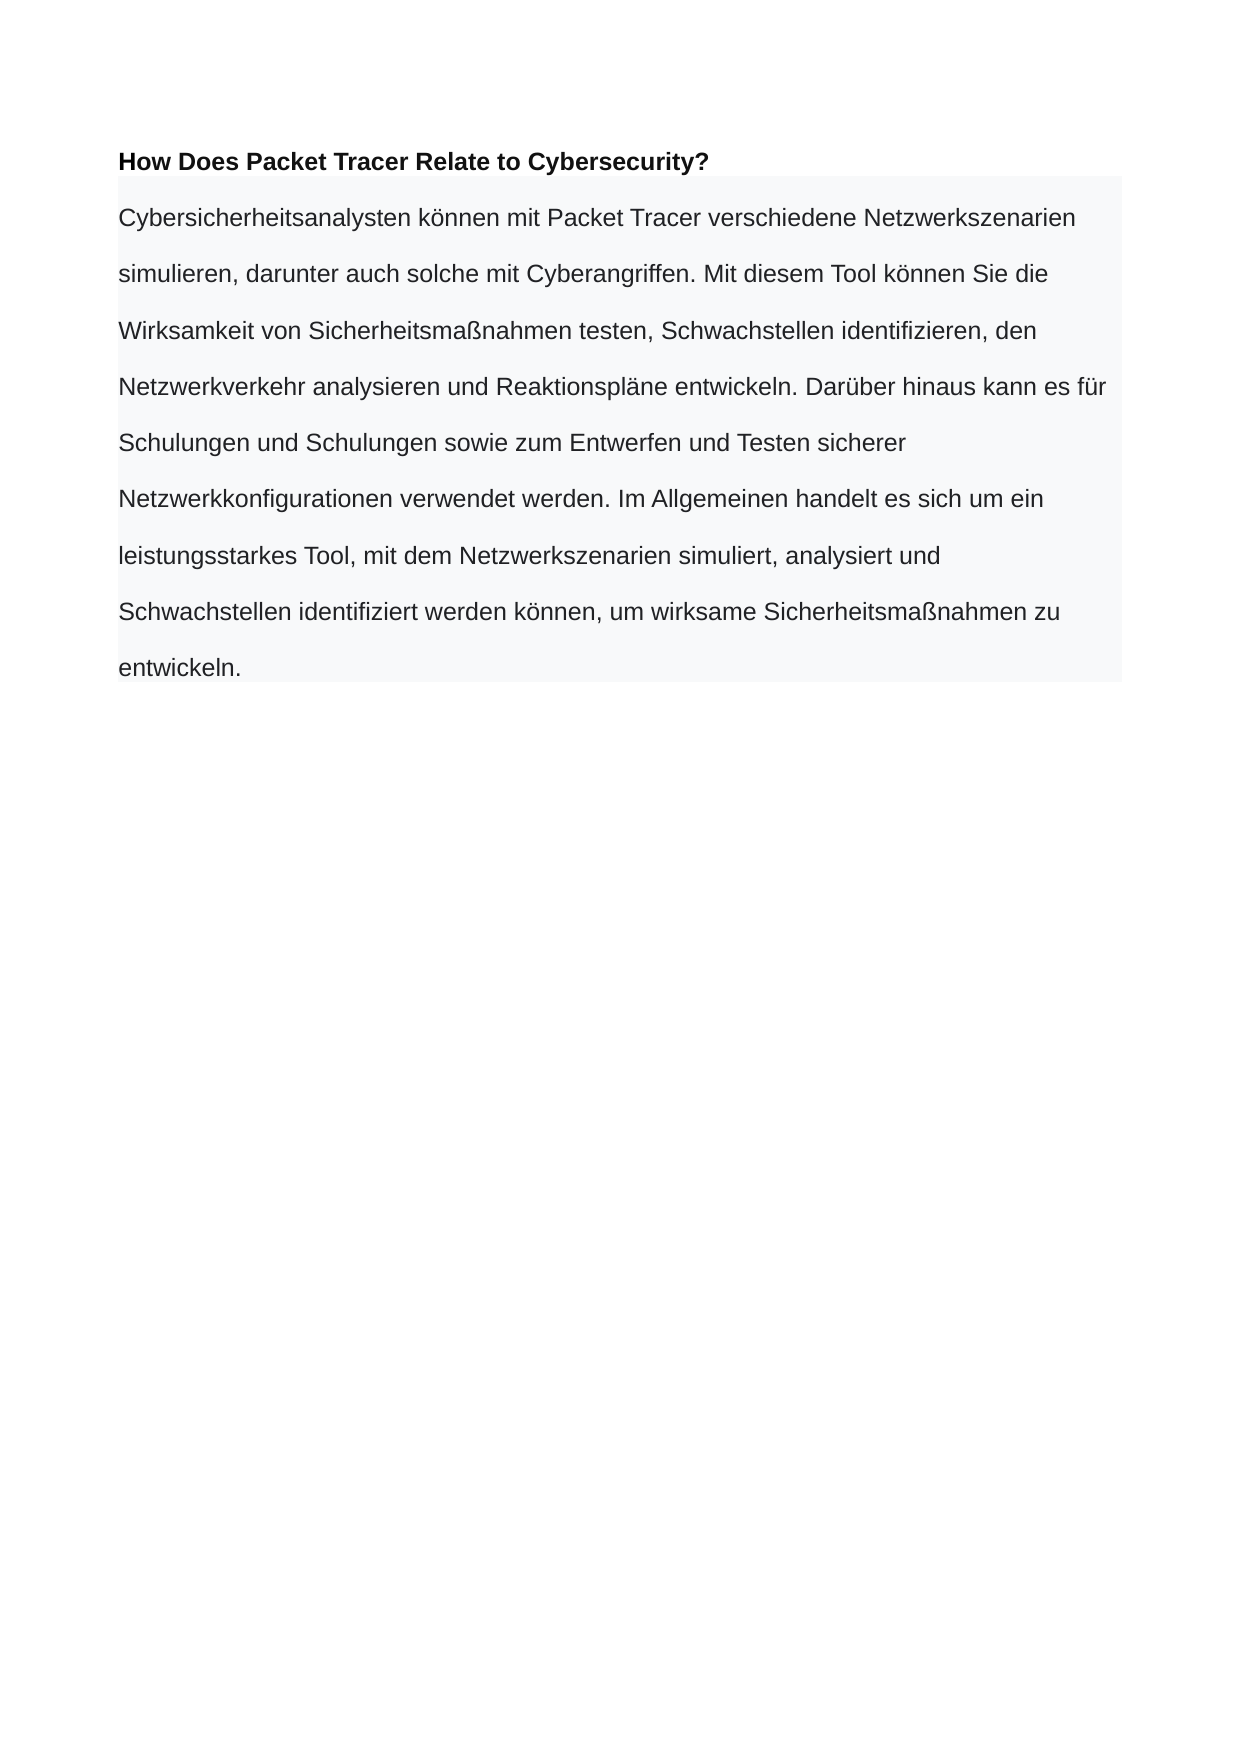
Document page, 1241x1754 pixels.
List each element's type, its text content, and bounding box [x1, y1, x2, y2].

text How Does Packet Tracer Relate to Cybersecurity? [118, 147, 1122, 176]
text Cybersicherheitsanalysten können mit Packet Tracer verschiedene Netzwerkszenarien simulieren, darunter auch solche mit Cyberangriffen. Mit diesem Tool können Sie die Wirksamkeit von Sicherheitsmaßnahmen testen, Schwachstellen identifizieren, den Netzwerkverkehr analysieren und Reaktionspläne entwickeln. Darüber hinaus kann es für Schulungen und Schulungen sowie zum Entwerfen und Testen sicherer Netzwerkkonfigurationen verwendet werden. Im Allgemeinen handelt es sich um ein leistungsstarkes Tool, mit dem Netzwerkszenarien simuliert, analysiert und Schwachstellen identifiziert werden können, um wirksame Sicherheitsmaßnahmen zu entwickeln. [118, 176, 1122, 682]
